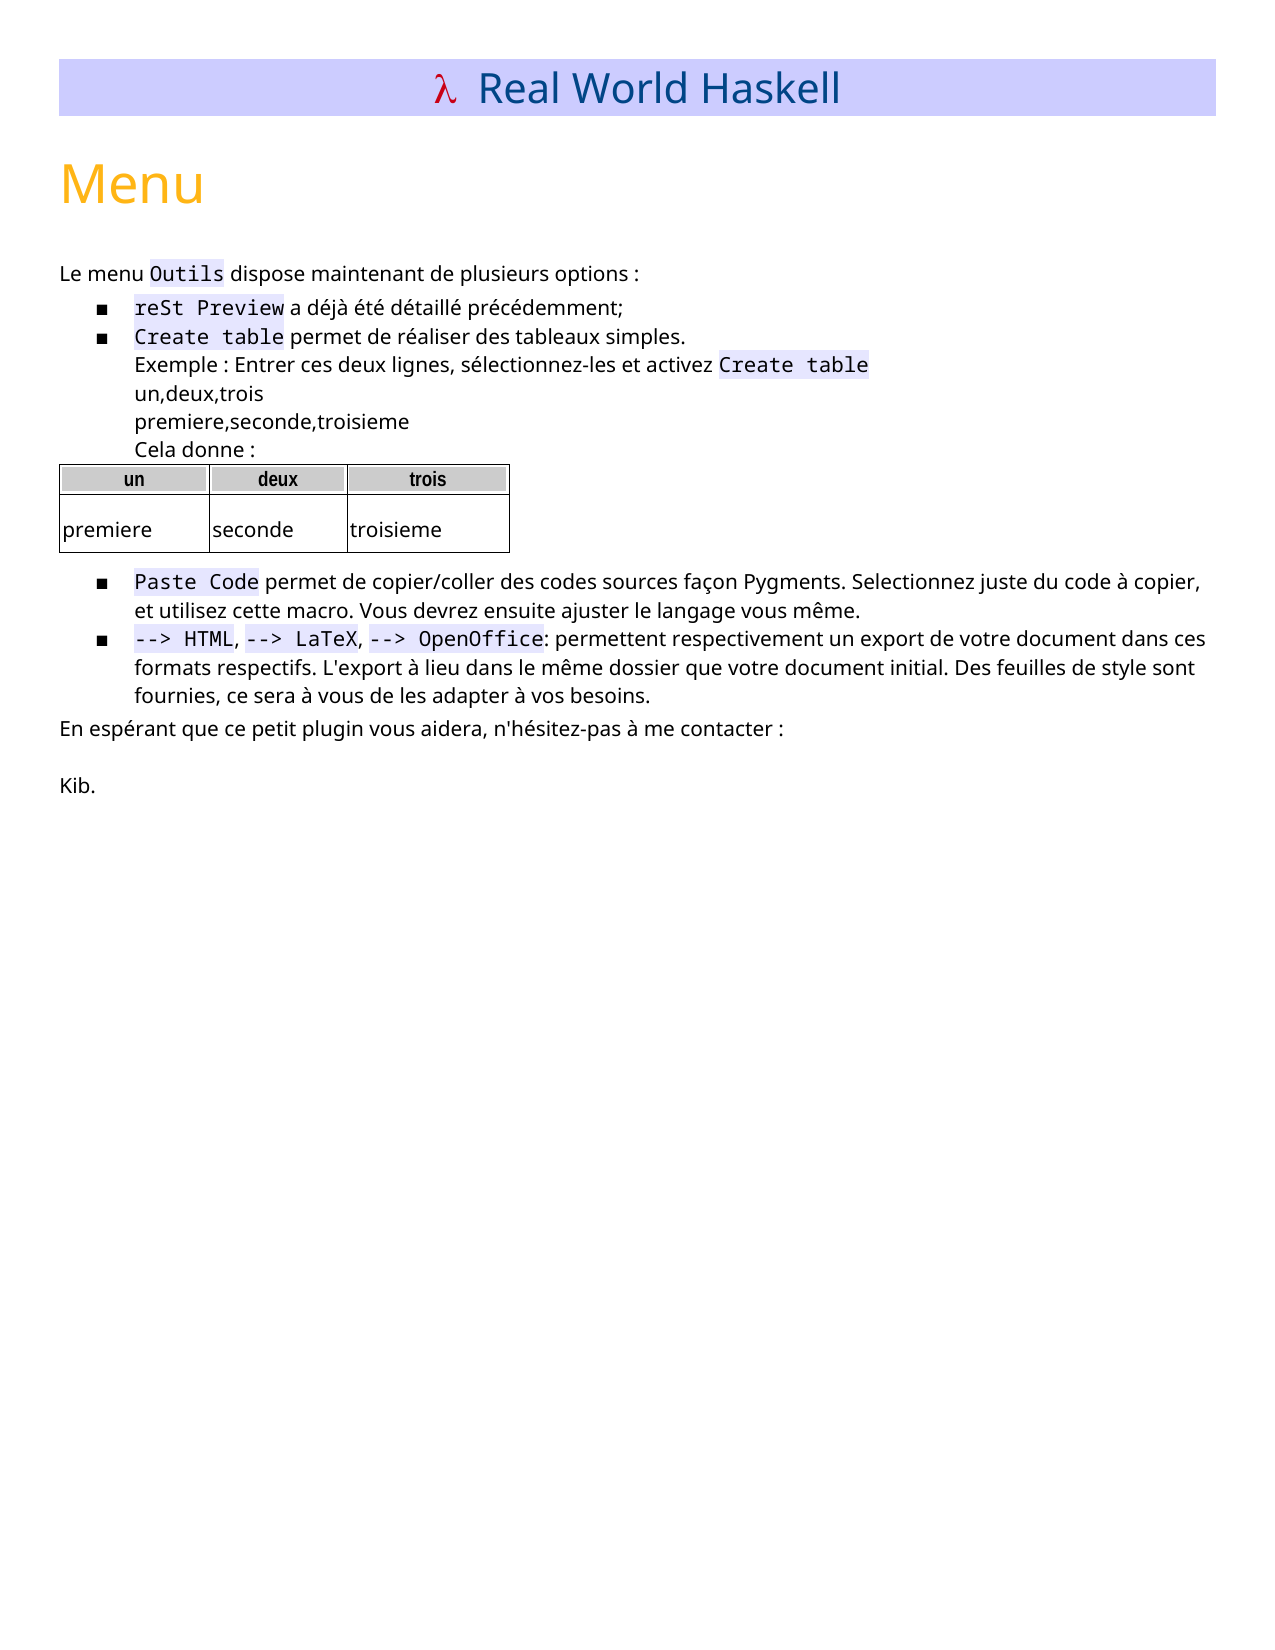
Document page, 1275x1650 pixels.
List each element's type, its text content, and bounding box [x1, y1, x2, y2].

table_cell premiere [60, 495, 209, 552]
list Create table permet de réaliser des tableaux simples. [284, 322, 1216, 350]
list Exemple : Entrer ces deux lignes, sélectionnez-les et activez Create table [869, 350, 1216, 379]
list Exemple : Entrer ces deux lignes, sélectionnez-les et activez Create table [97, 350, 719, 379]
table_header deux [210, 465, 347, 494]
list premiere,seconde,troisieme [97, 407, 1216, 436]
table_header un [60, 465, 209, 494]
subtitle Menu [59, 145, 1216, 219]
text Kib. [59, 748, 1216, 799]
table_header trois [348, 465, 509, 494]
text En espérant que ce petit plugin vous aidera, n'hésitez-pas à me contacter : [59, 709, 1216, 742]
list reSt Preview a déjà été détaillé précédemment; [97, 293, 1216, 322]
list Paste Code permet de copier/coller des codes sources façon Pygments. Selectionnez juste du code à copier, et utilisez cette macro. Vous devrez ensuite ajuster le langage vous même. [97, 567, 1216, 624]
list un,deux,trois [97, 379, 1216, 407]
text Le menu Outils dispose maintenant de plusieurs options : [59, 232, 1216, 287]
table_cell seconde [210, 495, 347, 552]
list Cela donne : [97, 436, 1216, 464]
table_cell troisieme [348, 495, 509, 552]
list --> HTML, --> LaTeX, --> OpenOffice: permettent respectivement un export de votre document dans ces formats respectifs. L'export à lieu dans le même dossier que votre document initial. Des feuilles de style sont fournies, ce sera à vous de les adapter à vos besoins. [97, 624, 1216, 709]
